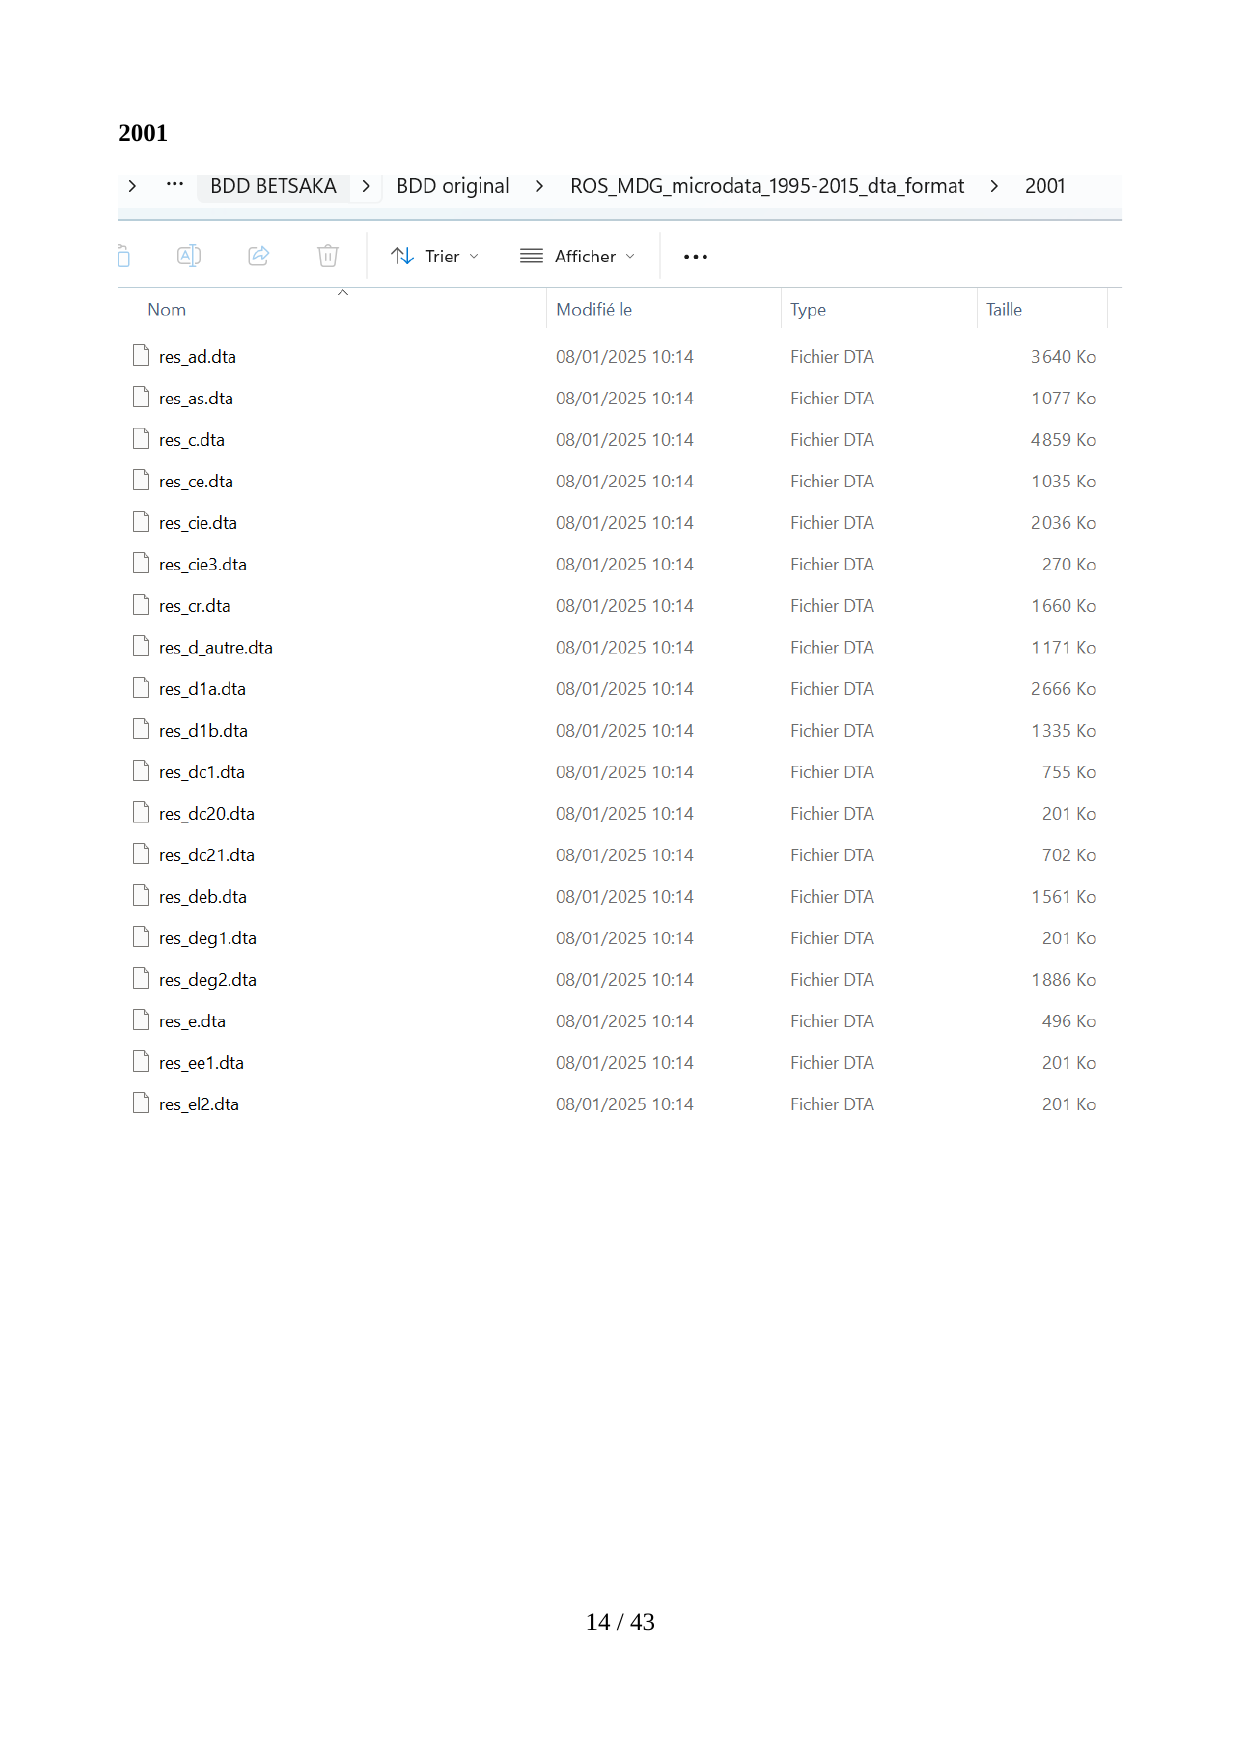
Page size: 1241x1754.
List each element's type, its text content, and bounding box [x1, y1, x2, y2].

picture [118, 175, 1123, 1132]
text 2001 [118, 118, 1122, 147]
